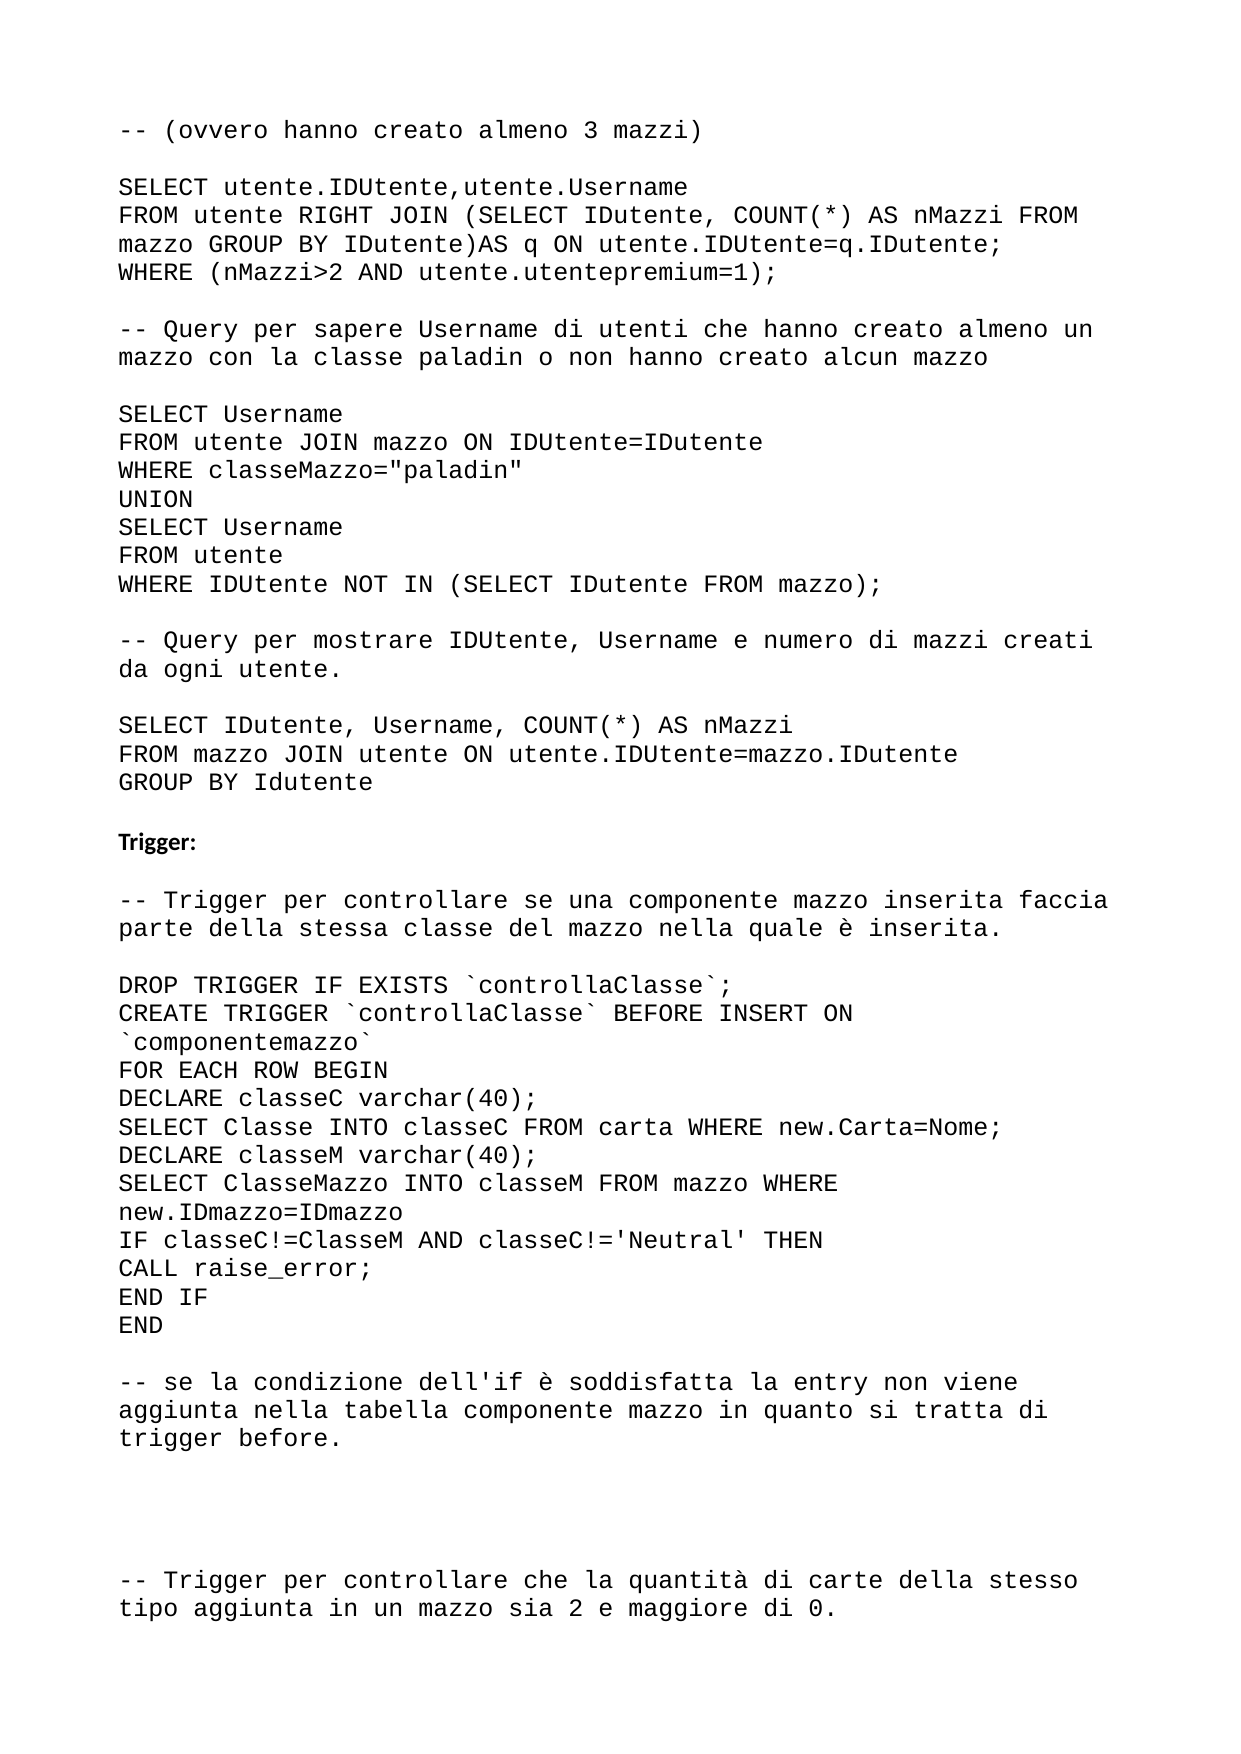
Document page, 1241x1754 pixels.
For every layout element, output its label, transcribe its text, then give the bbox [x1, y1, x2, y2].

text -- se la condizione dell'if è soddisfatta la entry non viene aggiunta nella tabella componente mazzo in quanto si tratta di trigger before. [118, 1369, 1122, 1454]
text Trigger: [118, 826, 1122, 857]
text WHERE (nMazzi>2 AND utente.utentepremium=1); [118, 260, 1122, 288]
text GROUP BY Idutente [118, 770, 1122, 798]
text -- Trigger per controllare se una componente mazzo inserita faccia parte della stessa classe del mazzo nella quale è inserita. [118, 887, 1122, 944]
text WHERE IDUtente NOT IN (SELECT IDutente FROM mazzo); [118, 571, 1122, 600]
text SELECT utente.IDUtente,utente.Username [118, 175, 1122, 203]
text SELECT ClasseMazzo INTO classeM FROM mazzo WHERE new.IDmazzo=IDmazzo [118, 1171, 1122, 1227]
text FROM utente RIGHT JOIN (SELECT IDutente, COUNT(*) AS nMazzi FROM mazzo GROUP BY IDutente)AS q ON utente.IDUtente=q.IDutente; [118, 203, 1122, 260]
text IF classeC!=ClasseM AND classeC!='Neutral' THEN [118, 1227, 1122, 1256]
text -- Trigger per controllare che la quantità di carte della stesso tipo aggiunta in un mazzo sia 2 e maggiore di 0. [118, 1567, 1122, 1624]
text DECLARE classeM varchar(40); [118, 1142, 1122, 1171]
text WHERE classeMazzo="paladin" [118, 458, 1122, 486]
text SELECT IDutente, Username, COUNT(*) AS nMazzi [118, 713, 1122, 741]
text UNION [118, 486, 1122, 515]
text CREATE TRIGGER `controllaClasse` BEFORE INSERT ON `componentemazzo` [118, 1001, 1122, 1057]
text -- (ovvero hanno creato almeno 3 mazzi) [118, 118, 1122, 146]
text DROP TRIGGER IF EXISTS `controllaClasse`; [118, 972, 1122, 1001]
text SELECT Username [118, 515, 1122, 543]
text -- Query per mostrare IDUtente, Username e numero di mazzi creati da ogni utente. [118, 628, 1122, 685]
text FROM mazzo JOIN utente ON utente.IDUtente=mazzo.IDutente [118, 741, 1122, 770]
text END IF [118, 1284, 1122, 1312]
text CALL raise_error; [118, 1256, 1122, 1284]
text DECLARE classeC varchar(40); [118, 1086, 1122, 1114]
text -- Query per sapere Username di utenti che hanno creato almeno un mazzo con la classe paladin o non hanno creato alcun mazzo [118, 316, 1122, 373]
text SELECT Username [118, 401, 1122, 430]
text FROM utente [118, 543, 1122, 571]
text FROM utente JOIN mazzo ON IDUtente=IDutente [118, 430, 1122, 458]
text END [118, 1312, 1122, 1341]
text FOR EACH ROW BEGIN [118, 1057, 1122, 1086]
text SELECT Classe INTO classeC FROM carta WHERE new.Carta=Nome; [118, 1114, 1122, 1142]
